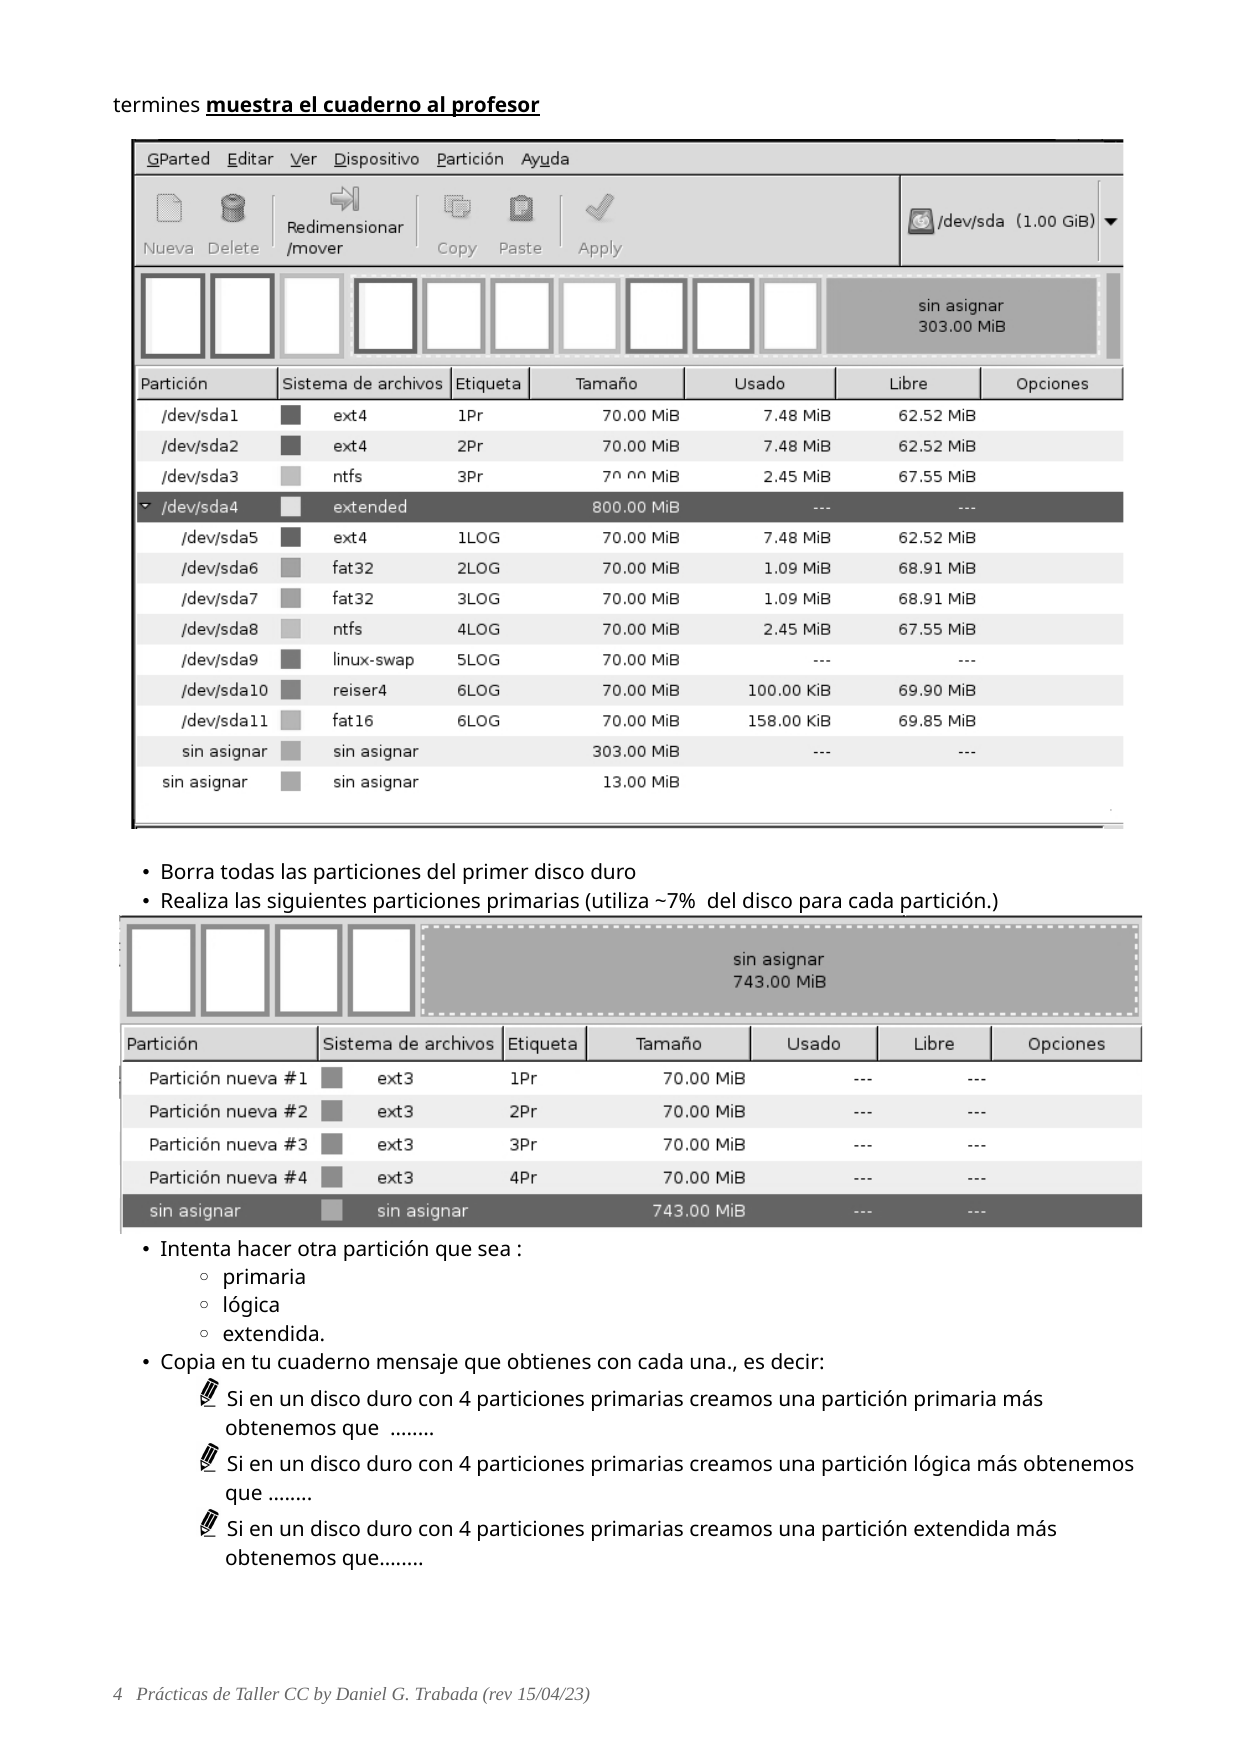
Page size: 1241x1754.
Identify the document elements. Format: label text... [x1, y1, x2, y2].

list extendida. [196, 1319, 1141, 1347]
list Realiza las siguientes particiones primarias (utiliza ~7% del disco para cada partición.) [142, 886, 1141, 914]
picture [131, 139, 1124, 829]
list Borra todas las particiones del primer disco duro [142, 857, 1141, 886]
picture [196, 1507, 221, 1537]
picture [119, 915, 1143, 1234]
text termines muestra el cuaderno al profesor [113, 90, 1141, 119]
list Si en un disco duro con 4 particiones primarias creamos una partición extendida más obtenemos que…..... [196, 1506, 1141, 1571]
list Copia en tu cuaderno mensaje que obtienes con cada una., es decir: [142, 1347, 1141, 1376]
picture [196, 1441, 221, 1472]
list Si en un disco duro con 4 particiones primarias creamos una partición lógica más obtenemos que …..... [196, 1441, 1141, 1506]
list primaria [196, 1262, 1141, 1291]
list Intenta hacer otra partición que sea : [142, 1234, 1141, 1262]
picture [196, 1376, 221, 1407]
list Si en un disco duro con 4 particiones primarias creamos una partición primaria más obtenemos que …..... [196, 1376, 1141, 1441]
list lógica [196, 1291, 1141, 1319]
